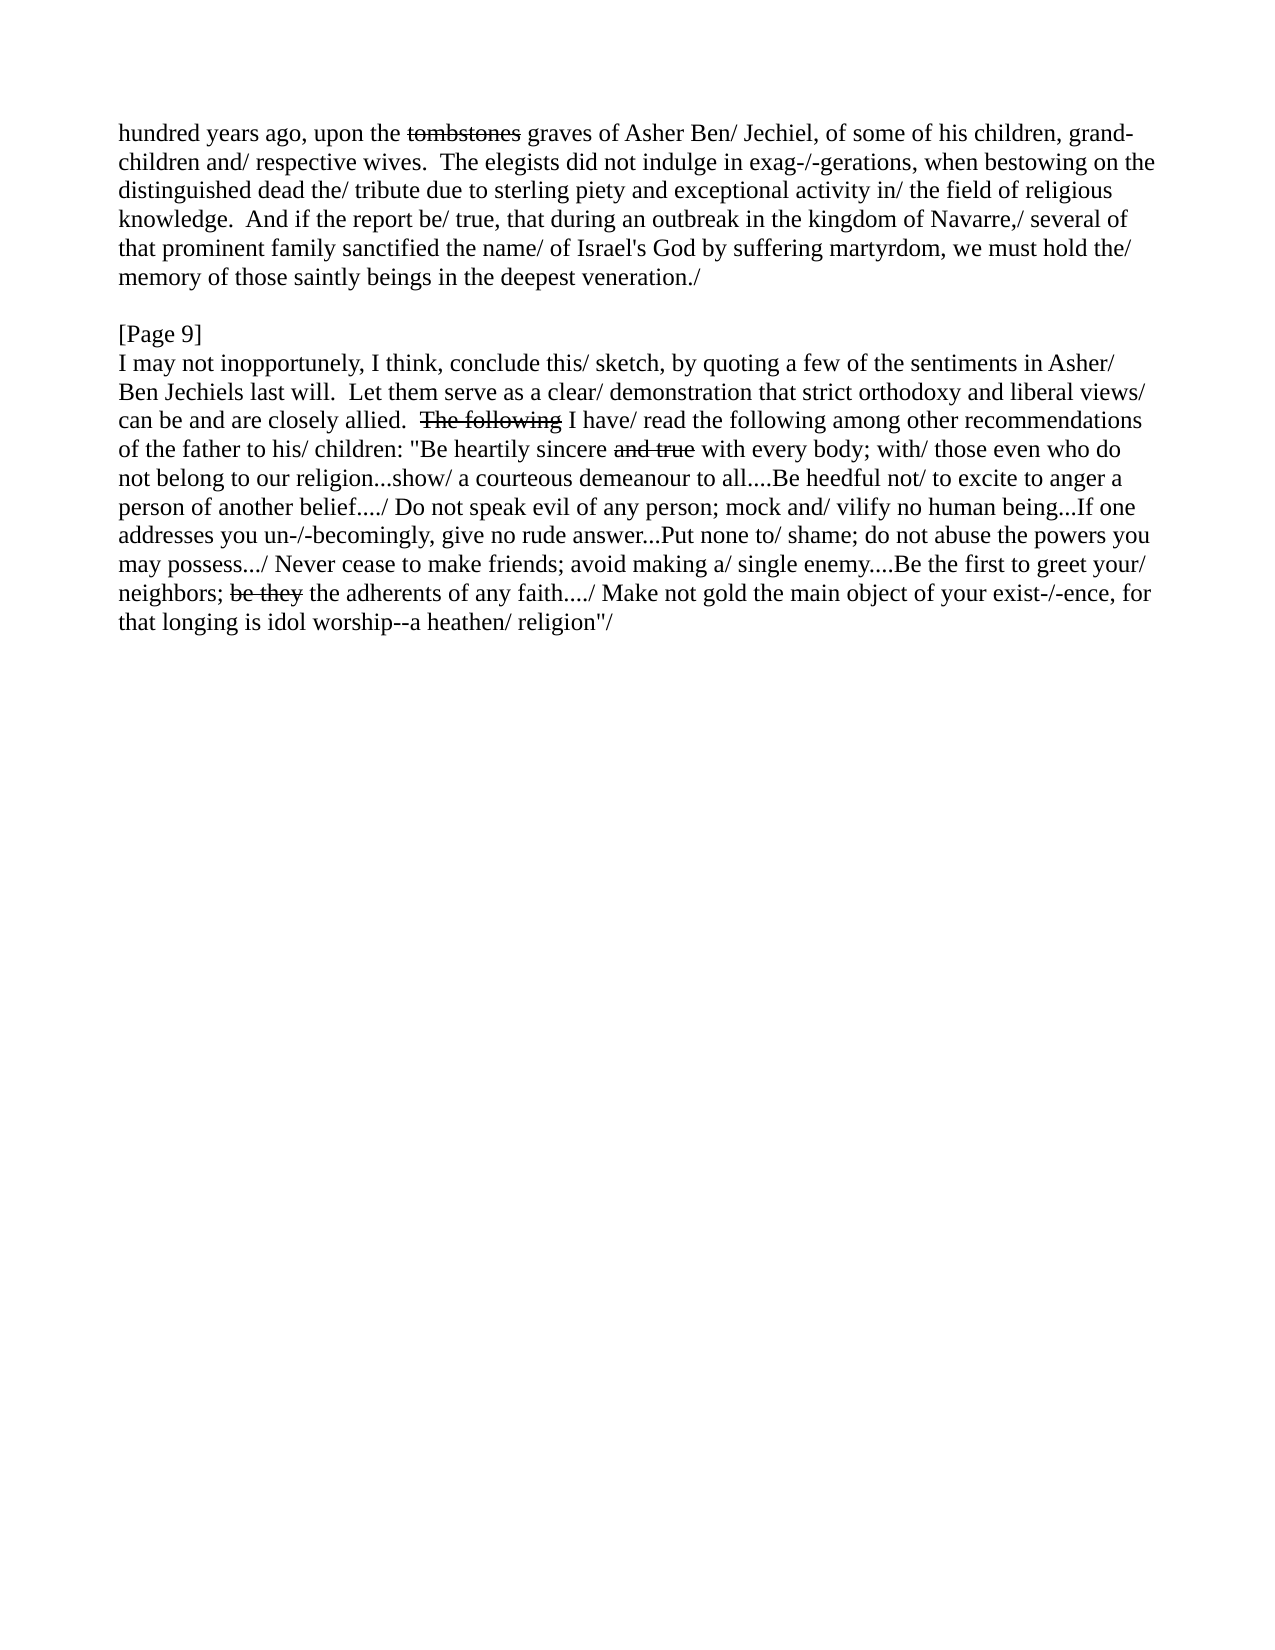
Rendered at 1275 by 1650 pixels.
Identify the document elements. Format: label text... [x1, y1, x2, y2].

text hundred years ago, upon the tombstones graves of Asher Ben/ Jechiel, of some of his children, grand-children and/ respective wives. The elegists did not indulge in exag-/-gerations, when bestowing on the distinguished dead the/ tribute due to sterling piety and exceptional activity in/ the field of religious knowledge. And if the report be/ true, that during an outbreak in the kingdom of Navarre,/ several of that prominent family sanctified the name/ of Israel's God by suffering martyrdom, we must hold the/ memory of those saintly beings in the deepest veneration./ [118, 118, 1157, 291]
text I may not inopportunely, I think, conclude this/ sketch, by quoting a few of the sentiments in Asher/ Ben Jechiels last will. Let them serve as a clear/ demonstration that strict orthodoxy and liberal views/ can be and are closely allied. The following I have/ read the following among other recommendations of the father to his/ children: "Be heartily sincere and true with every body; with/ those even who do not belong to our religion...show/ a courteous demeanour to all....Be heedful not/ to excite to anger a person of another belief..../ Do not speak evil of any person; mock and/ vilify no human being...If one addresses you un-/-becomingly, give no rude answer...Put none to/ shame; do not abuse the powers you may possess.../ Never cease to make friends; avoid making a/ single enemy....Be the first to greet your/ neighbors; be they the adherents of any faith..../ Make not gold the main object of your exist-/-ence, for that longing is idol worship--a heathen/ religion"/ [118, 348, 1157, 636]
text [Page 9] [118, 319, 1157, 348]
